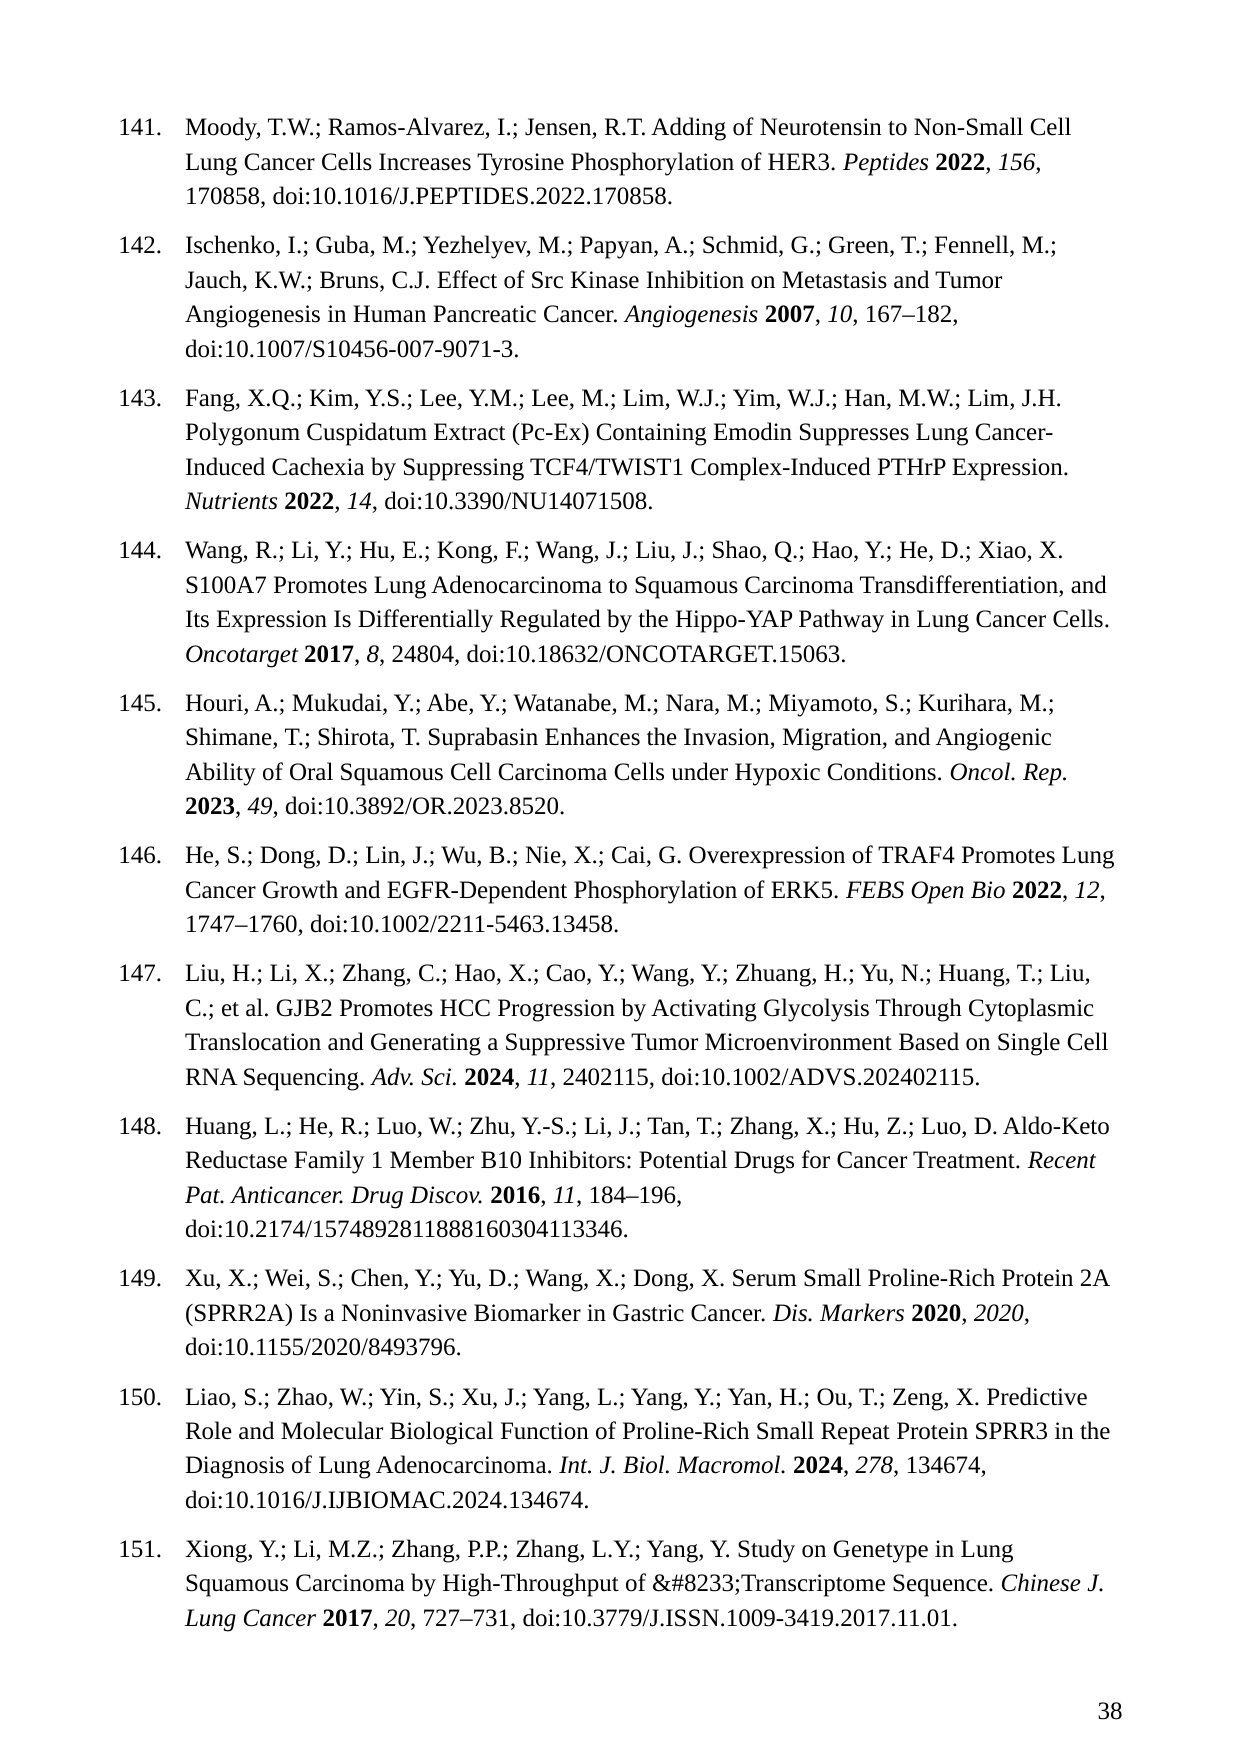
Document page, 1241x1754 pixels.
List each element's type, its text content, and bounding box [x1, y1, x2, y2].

text 146. He, S.; Dong, D.; Lin, J.; Wu, B.; Nie, X.; Cai, G. Overexpression of TRAF4 Promotes Lung Cancer Growth and EGFR-Dependent Phosphorylation of ERK5. FEBS Open Bio 2022, 12, 1747–1760, doi:10.1002/2211-5463.13458. [118, 841, 1122, 938]
text 145. Houri, A.; Mukudai, Y.; Abe, Y.; Watanabe, M.; Nara, M.; Miyamoto, S.; Kurihara, M.; Shimane, T.; Shirota, T. Suprabasin Enhances the Invasion, Migration, and Angiogenic Ability of Oral Squamous Cell Carcinoma Cells under Hypoxic Conditions. Oncol. Rep. 2023, 49, doi:10.3892/OR.2023.8520. [118, 688, 1122, 820]
text 142. Ischenko, I.; Guba, M.; Yezhelyev, M.; Papyan, A.; Schmid, G.; Green, T.; Fennell, M.; Jauch, K.W.; Bruns, C.J. Effect of Src Kinase Inhibition on Metastasis and Tumor Angiogenesis in Human Pancreatic Cancer. Angiogenesis 2007, 10, 167–182, doi:10.1007/S10456-007-9071-3. [118, 231, 1122, 363]
text 147. Liu, H.; Li, X.; Zhang, C.; Hao, X.; Cao, Y.; Wang, Y.; Zhuang, H.; Yu, N.; Huang, T.; Liu, C.; et al. GJB2 Promotes HCC Progression by Activating Glycolysis Through Cytoplasmic Translocation and Generating a Suppressive Tumor Microenvironment Based on Single Cell RNA Sequencing. Adv. Sci. 2024, 11, 2402115, doi:10.1002/ADVS.202402115. [118, 958, 1122, 1091]
text 141. Moody, T.W.; Ramos-Alvarez, I.; Jensen, R.T. Adding of Neurotensin to Non-Small Cell Lung Cancer Cells Increases Tyrosine Phosphorylation of HER3. Peptides 2022, 156, 170858, doi:10.1016/J.PEPTIDES.2022.170858. [118, 112, 1122, 210]
text 143. Fang, X.Q.; Kim, Y.S.; Lee, Y.M.; Lee, M.; Lim, W.J.; Yim, W.J.; Han, M.W.; Lim, J.H. Polygonum Cuspidatum Extract (Pc-Ex) Containing Emodin Suppresses Lung Cancer-Induced Cachexia by Suppressing TCF4/TWIST1 Complex-Induced PTHrP Expression. Nutrients 2022, 14, doi:10.3390/NU14071508. [118, 383, 1122, 515]
text 144. Wang, R.; Li, Y.; Hu, E.; Kong, F.; Wang, J.; Liu, J.; Shao, Q.; Hao, Y.; He, D.; Xiao, X. S100A7 Promotes Lung Adenocarcinoma to Squamous Carcinoma Transdifferentiation, and Its Expression Is Differentially Regulated by the Hippo-YAP Pathway in Lung Cancer Cells. Oncotarget 2017, 8, 24804, doi:10.18632/ONCOTARGET.15063. [118, 536, 1122, 668]
text 149. Xu, X.; Wei, S.; Chen, Y.; Yu, D.; Wang, X.; Dong, X. Serum Small Proline-Rich Protein 2A (SPRR2A) Is a Noninvasive Biomarker in Gastric Cancer. Dis. Markers 2020, 2020, doi:10.1155/2020/8493796. [118, 1263, 1122, 1361]
text 150. Liao, S.; Zhao, W.; Yin, S.; Xu, J.; Yang, L.; Yang, Y.; Yan, H.; Ou, T.; Zeng, X. Predictive Role and Molecular Biological Function of Proline-Rich Small Repeat Protein SPRR3 in the Diagnosis of Lung Adenocarcinoma. Int. J. Biol. Macromol. 2024, 278, 134674, doi:10.1016/J.IJBIOMAC.2024.134674. [118, 1382, 1122, 1514]
text 151. Xiong, Y.; Li, M.Z.; Zhang, P.P.; Zhang, L.Y.; Yang, Y. Study on Genetype in Lung Squamous Carcinoma by High-Throughput of &#8233;Transcriptome Sequence. Chinese J. Lung Cancer 2017, 20, 727–731, doi:10.3779/J.ISSN.1009-3419.2017.11.01. [118, 1534, 1122, 1632]
text 148. Huang, L.; He, R.; Luo, W.; Zhu, Y.-S.; Li, J.; Tan, T.; Zhang, X.; Hu, Z.; Luo, D. Aldo-Keto Reductase Family 1 Member B10 Inhibitors: Potential Drugs for Cancer Treatment. Recent Pat. Anticancer. Drug Discov. 2016, 11, 184–196, doi:10.2174/1574892811888160304113346. [118, 1111, 1122, 1243]
